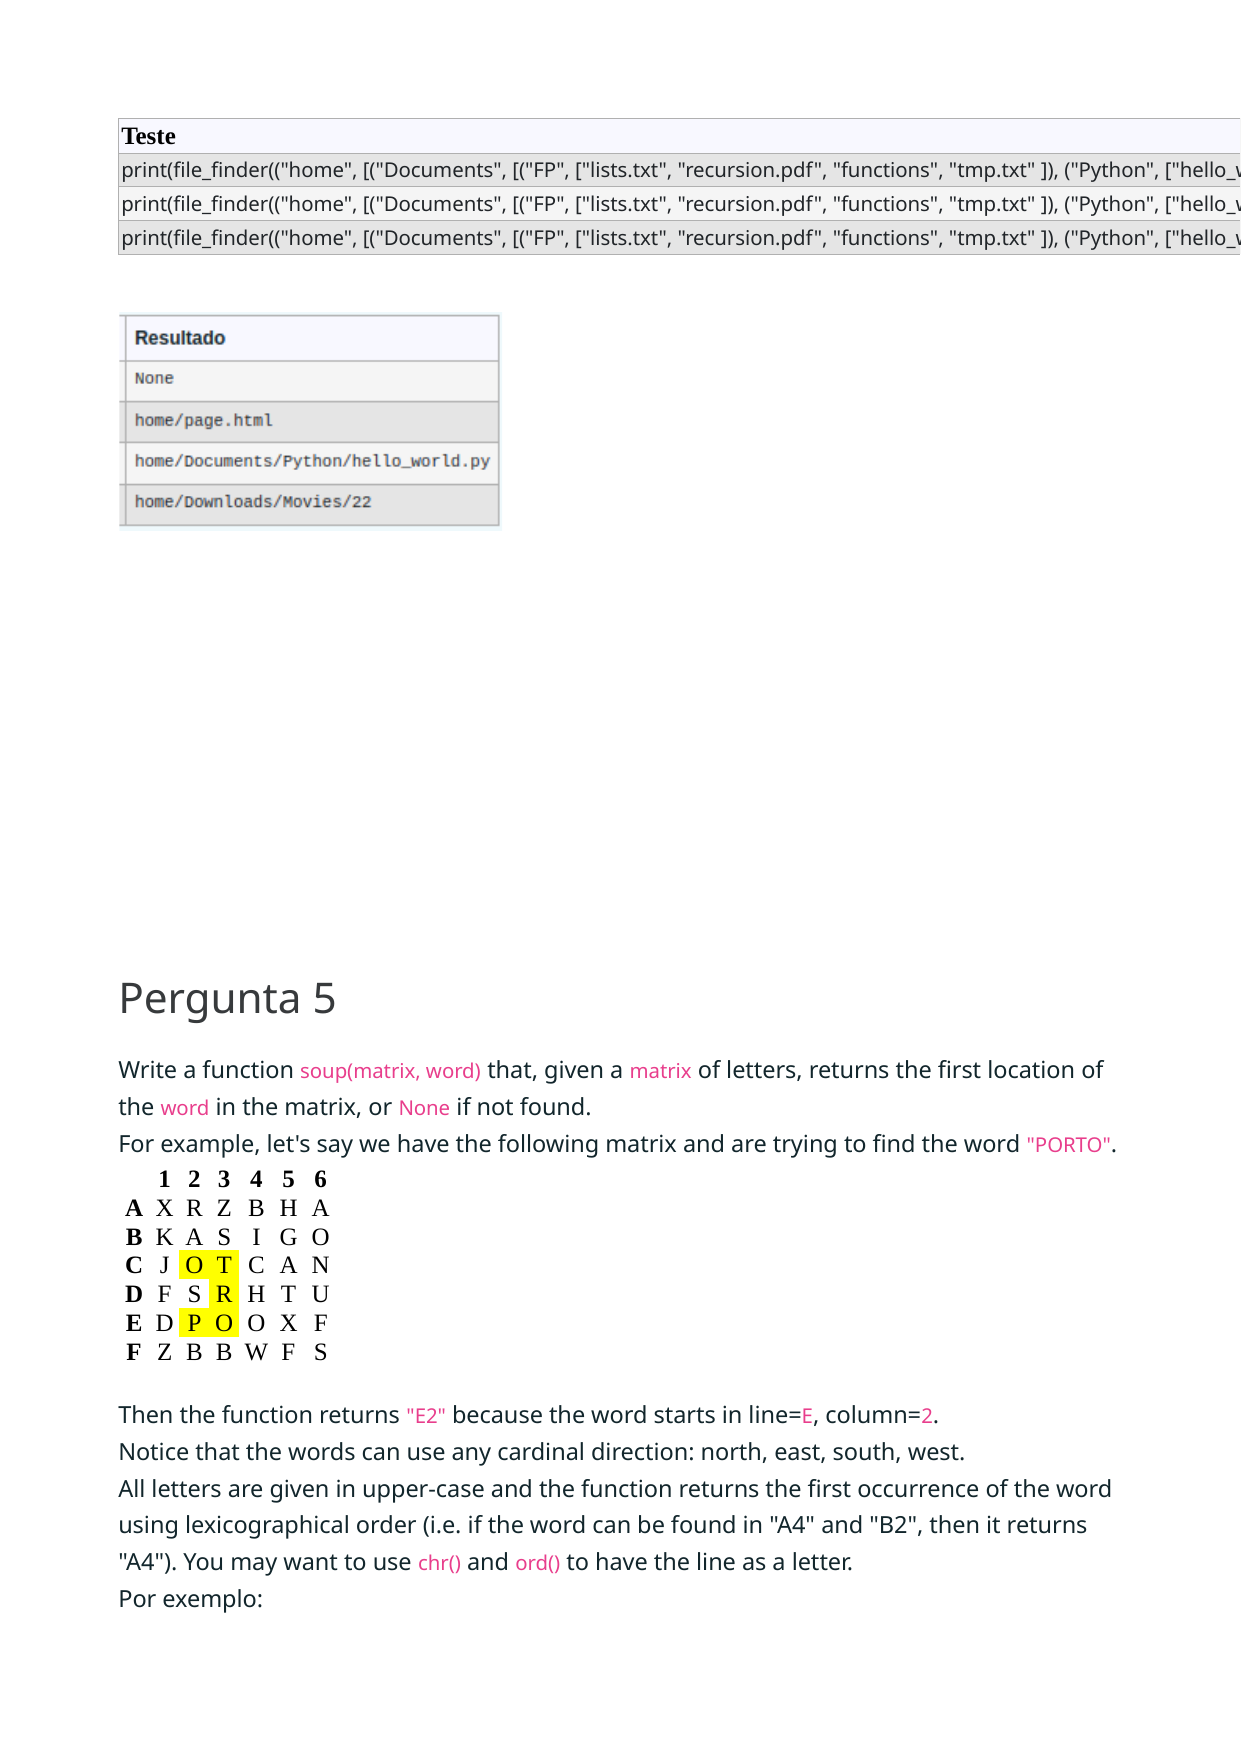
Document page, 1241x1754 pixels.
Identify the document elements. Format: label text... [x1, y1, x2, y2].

table_cell H [273, 1193, 303, 1222]
table_cell O [303, 1222, 338, 1250]
table_cell O [179, 1250, 209, 1279]
text Then the function returns "E2" because the word starts in line=E, column=2. [118, 1398, 1122, 1430]
picture [119, 312, 503, 531]
table_cell F [150, 1279, 179, 1308]
table_cell S [303, 1337, 338, 1365]
table_header 3 [209, 1164, 239, 1193]
table_cell G [273, 1222, 303, 1250]
table_cell O [239, 1308, 273, 1337]
table_cell B [239, 1193, 273, 1222]
table_cell A [118, 1193, 149, 1222]
table_cell S [179, 1279, 209, 1308]
table_cell B [118, 1222, 149, 1250]
table_cell print(file_finder(("home", [("Documents", [("FP", ["lists.txt", "recursion.pdf", "functions", "tmp.txt" ]), ("Python", ["hello_world.py", "readme.md" ])]), ("Downloads", [("Movies", [("TV Series", ["BreakingBad.mp4", "TheBigBangTheory.avi" ]), "1.avi", "22", "001.mp4"])]), "tmp.txt", "page.html"]), 'page.html')) [119, 154, 1240, 186]
table_cell B [209, 1337, 239, 1365]
table_header 4 [239, 1164, 273, 1193]
text All letters are given in upper-case and the function returns the first occurrence of the word using lexicographical order (i.e. if the word can be found in "A4" and "B2", then it returns "A4"). You may want to use chr() and ord() to have the line as a letter. [118, 1472, 1122, 1577]
table_cell T [209, 1250, 239, 1279]
table_cell P [179, 1308, 209, 1337]
table_cell print(file_finder(("home", [("Documents", [("FP", ["lists.txt", "recursion.pdf", "functions", "tmp.txt" ]), ("Python", ["hello_world.py", "readme.md" ])]), ("Downloads", [("Movies", [("TV Series", ["BreakingBad.mp4", "TheBigBangTheory.avi" ]), "1.avi", "22", "001.mp4"])]), "tmp.txt", "page.html"]), 'hello_world.py')) [119, 187, 1240, 220]
text Notice that the words can use any cardinal direction: north, east, south, west. [118, 1435, 1122, 1467]
table_cell print(file_finder(("home", [("Documents", [("FP", ["lists.txt", "recursion.pdf", "functions", "tmp.txt" ]), ("Python", ["hello_world.py", "readme.md" ])]), ("Downloads", [("Movies", [("TV Series", ["BreakingBad.mp4", "TheBigBangTheory.avi" ]), "1.avi", "22", "001.mp4"])]), "tmp.txt", "page.html"]), '22')) [119, 221, 1240, 254]
text Write a function soup(matrix, word) that, given a matrix of letters, returns the first location of the word in the matrix, or None if not found. [118, 1054, 1122, 1122]
table_cell D [150, 1308, 179, 1337]
table_cell T [273, 1279, 303, 1308]
table_header Teste [119, 119, 1240, 153]
table_cell X [150, 1193, 179, 1222]
table_cell C [118, 1250, 149, 1279]
table_cell F [303, 1308, 338, 1337]
table_cell N [303, 1250, 338, 1279]
table_cell R [209, 1279, 239, 1308]
table_cell D [118, 1279, 149, 1308]
table_cell O [209, 1308, 239, 1337]
table_cell K [150, 1222, 179, 1250]
table_cell S [209, 1222, 239, 1250]
table_header 6 [303, 1164, 338, 1193]
table_cell A [273, 1250, 303, 1279]
text Por exemplo: [118, 1582, 1122, 1614]
table_cell E [118, 1308, 149, 1337]
table_cell F [118, 1337, 149, 1365]
table_cell X [273, 1308, 303, 1337]
table_header 1 [150, 1164, 179, 1193]
table_header 2 [179, 1164, 209, 1193]
table_cell R [179, 1193, 209, 1222]
table_cell Z [150, 1337, 179, 1365]
table_cell A [179, 1222, 209, 1250]
text Pergunta 5 [118, 968, 1122, 1026]
table_cell U [303, 1279, 338, 1308]
table_header 5 [273, 1164, 303, 1193]
table_cell Z [209, 1193, 239, 1222]
table_cell F [273, 1337, 303, 1365]
table_header [118, 1164, 149, 1193]
table_cell J [150, 1250, 179, 1279]
table_cell A [303, 1193, 338, 1222]
table_cell C [239, 1250, 273, 1279]
table_cell I [239, 1222, 273, 1250]
table_cell W [239, 1337, 273, 1365]
text For example, let's say we have the following matrix and are trying to find the word "PORTO". [118, 1127, 1122, 1159]
table_cell B [179, 1337, 209, 1365]
table_cell H [239, 1279, 273, 1308]
